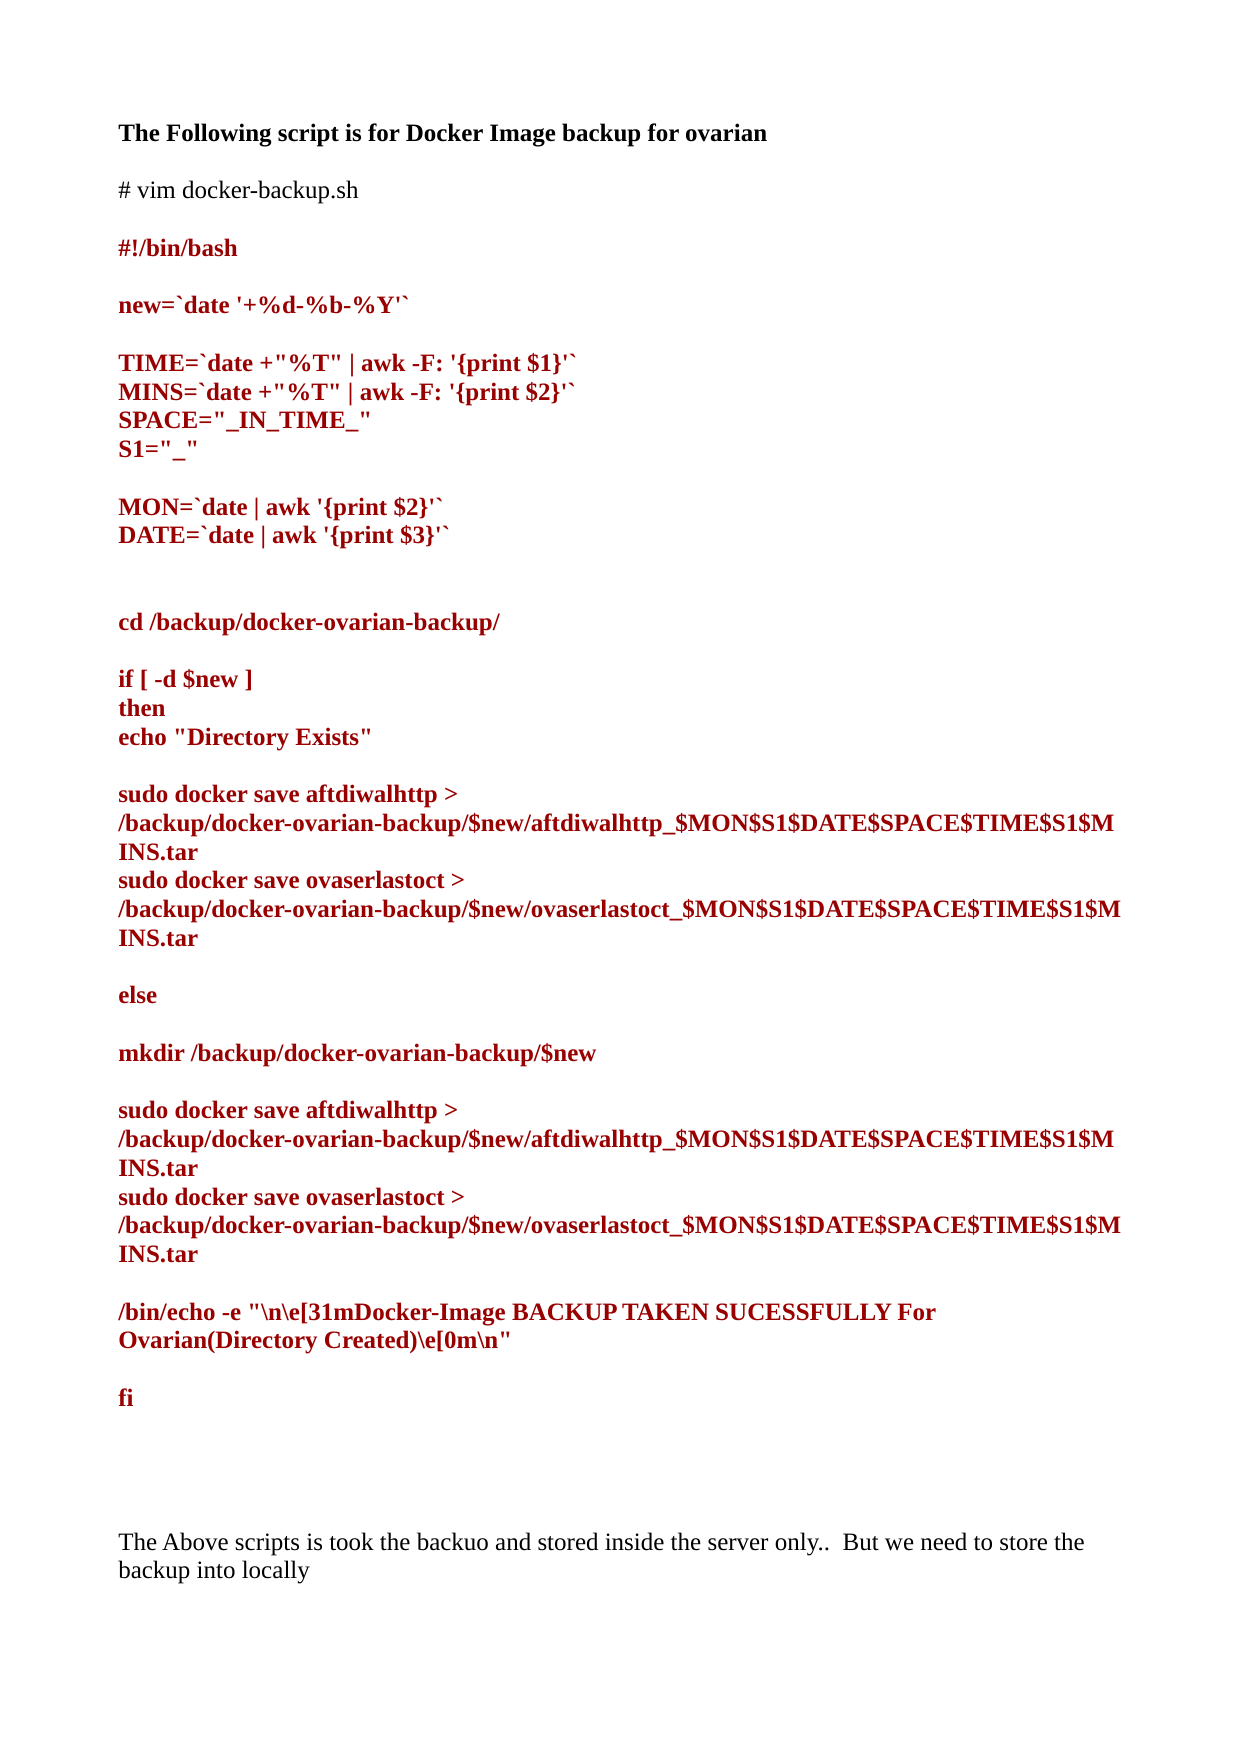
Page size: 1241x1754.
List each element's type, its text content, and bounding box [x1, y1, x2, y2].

text MON=`date | awk '{print $2}'` [118, 492, 1122, 521]
text sudo docker save ovaserlastoct > /backup/docker-ovarian-backup/$new/ovaserlastoct_$MON$S1$DATE$SPACE$TIME$S1$MINS.tar [118, 866, 1122, 952]
text echo "Directory Exists" [118, 722, 1122, 751]
text #!/bin/bash [118, 233, 1122, 262]
text DATE=`date | awk '{print $3}'` [118, 521, 1122, 549]
text sudo docker save aftdiwalhttp > /backup/docker-ovarian-backup/$new/aftdiwalhttp_$MON$S1$DATE$SPACE$TIME$S1$MINS.tar [118, 779, 1122, 866]
text S1="_" [118, 434, 1122, 463]
text then [118, 693, 1122, 722]
text MINS=`date +"%T" | awk -F: '{print $2}'` [118, 377, 1122, 406]
text cd /backup/docker-ovarian-backup/ [118, 607, 1122, 636]
text sudo docker save ovaserlastoct > /backup/docker-ovarian-backup/$new/ovaserlastoct_$MON$S1$DATE$SPACE$TIME$S1$MINS.tar [118, 1182, 1122, 1268]
text The Following script is for Docker Image backup for ovarian [118, 118, 1122, 147]
text The Above scripts is took the backuo and stored inside the server only.. But we need to store the backup into locally [118, 1527, 1122, 1584]
text TIME=`date +"%T" | awk -F: '{print $1}'` [118, 348, 1122, 377]
text sudo docker save aftdiwalhttp > /backup/docker-ovarian-backup/$new/aftdiwalhttp_$MON$S1$DATE$SPACE$TIME$S1$MINS.tar [118, 1096, 1122, 1182]
text mkdir /backup/docker-ovarian-backup/$new [118, 1038, 1122, 1067]
text # vim docker-backup.sh [118, 176, 1122, 204]
text new=`date '+%d-%b-%Y'` [118, 291, 1122, 319]
text /bin/echo -e "\n\e[31mDocker-Image BACKUP TAKEN SUCESSFULLY For Ovarian(Directory Created)\e[0m\n" [118, 1297, 1122, 1354]
text else [118, 981, 1122, 1009]
text fi [118, 1383, 1122, 1412]
text if [ -d $new ] [118, 664, 1122, 693]
text SPACE="_IN_TIME_" [118, 406, 1122, 434]
